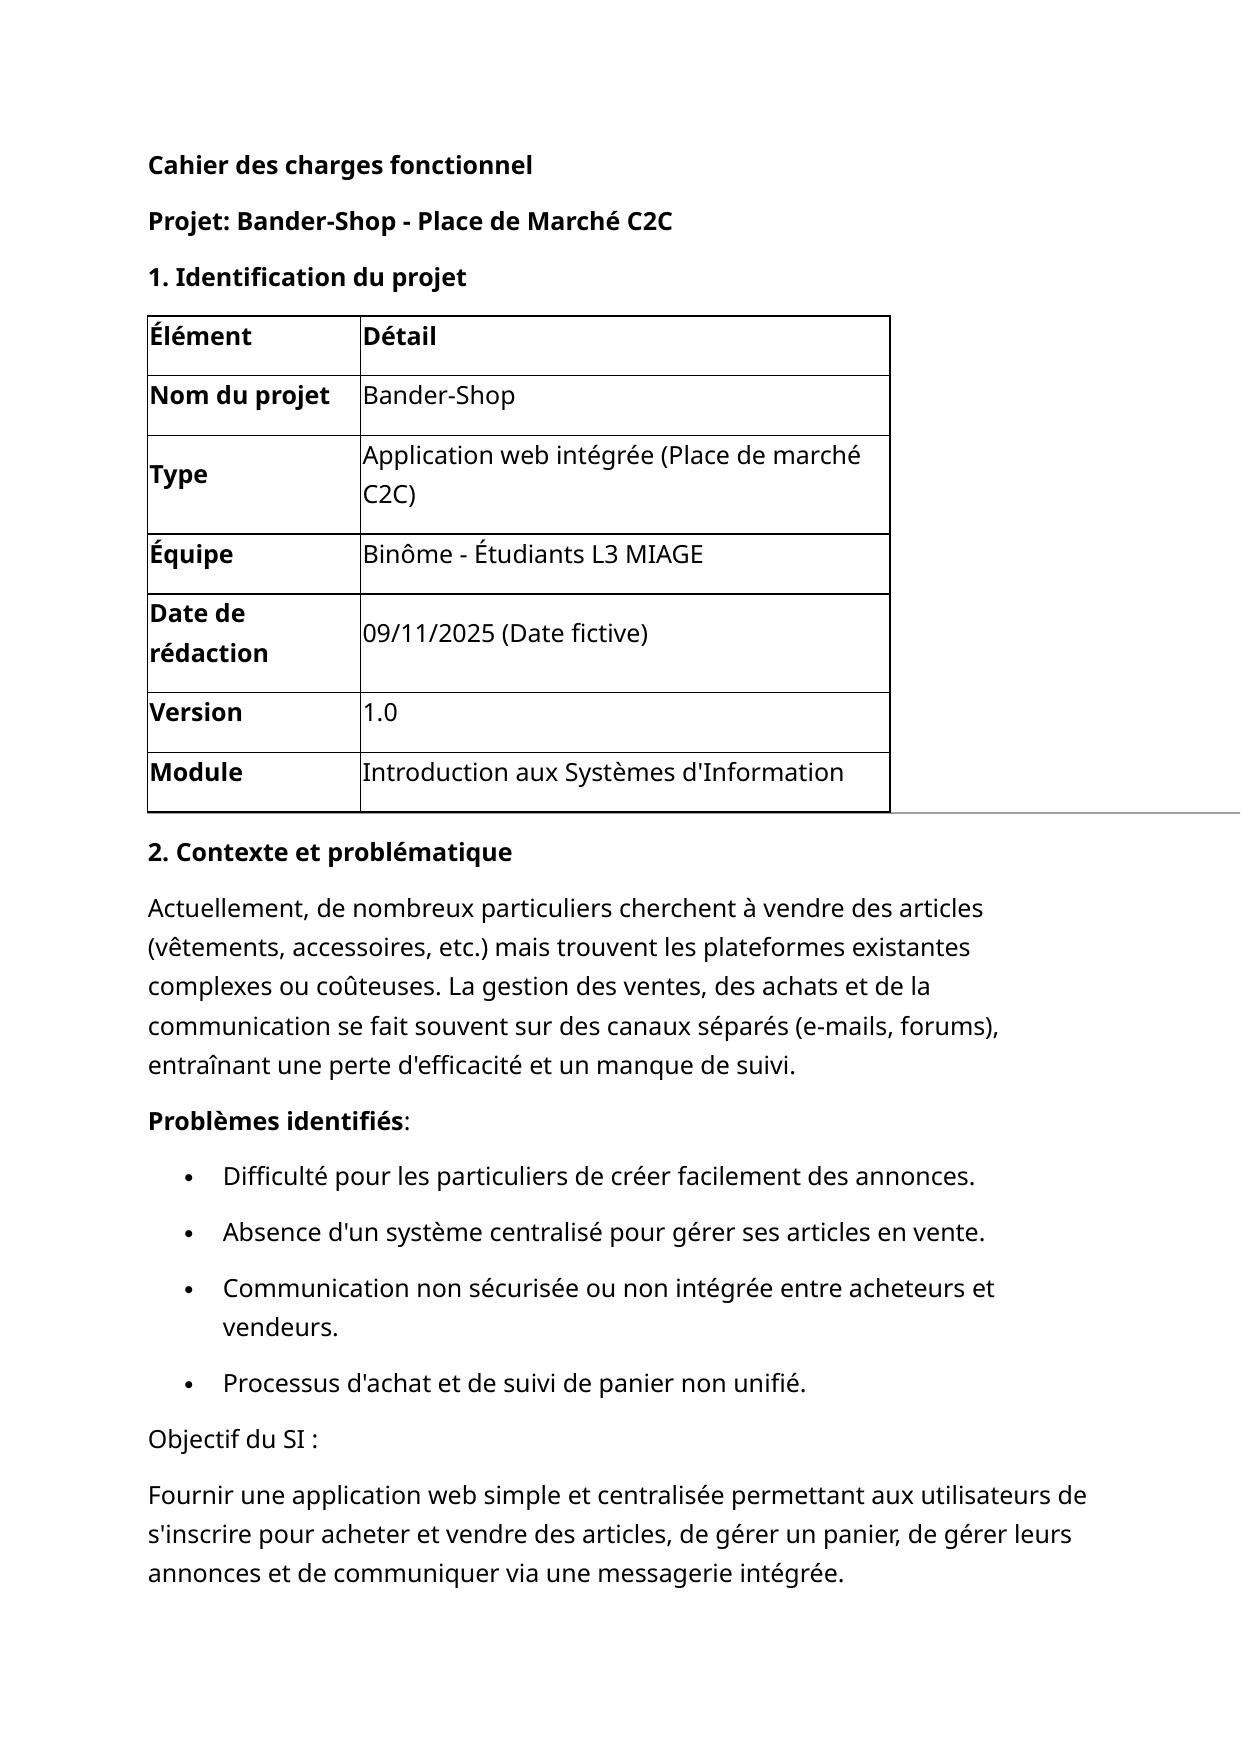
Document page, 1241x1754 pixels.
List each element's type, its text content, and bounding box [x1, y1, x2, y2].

table_cell Équipe [148, 535, 360, 593]
text 2. Contexte et problématique [148, 835, 1093, 869]
text Projet: Bander-Shop - Place de Marché C2C [148, 203, 1093, 237]
table_header Détail [361, 317, 889, 375]
table_cell Date de rédaction [148, 595, 360, 692]
text Fournir une application web simple et centralisée permettant aux utilisateurs de s'inscrire pour acheter et vendre des articles, de gérer un panier, de gérer leurs annonces et de communiquer via une messagerie intégrée. [148, 1477, 1093, 1590]
list Communication non sécurisée ou non intégrée entre acheteurs et vendeurs. [185, 1271, 1093, 1344]
text Cahier des charges fonctionnel [148, 148, 1093, 182]
table_header Élément [148, 317, 360, 375]
table_cell 09/11/2025 (Date fictive) [361, 595, 889, 692]
table_cell Bander-Shop [361, 376, 889, 434]
text Objectif du SI : [148, 1422, 1093, 1456]
table_cell Binôme - Étudiants L3 MIAGE [361, 535, 889, 593]
text Problèmes identifiés: [148, 1103, 1093, 1137]
text 1. Identification du projet [148, 259, 1093, 293]
table_cell Introduction aux Systèmes d'Information [361, 753, 889, 811]
table_cell 1.0 [361, 693, 889, 752]
list Difficulté pour les particuliers de créer facilement des annonces. [185, 1159, 1093, 1193]
table_cell Type [148, 436, 360, 533]
table_cell Version [148, 693, 360, 752]
list Absence d'un système centralisé pour gérer ses articles en vente. [185, 1215, 1093, 1249]
text Actuellement, de nombreux particuliers cherchent à vendre des articles (vêtements, accessoires, etc.) mais trouvent les plateformes existantes complexes ou coûteuses. La gestion des ventes, des achats et de la communication se fait souvent sur des canaux séparés (e-mails, forums), entraînant une perte d'efficacité et un manque de suivi. [148, 891, 1093, 1081]
table_cell Application web intégrée (Place de marché C2C) [361, 436, 889, 533]
table_cell Nom du projet [148, 376, 360, 434]
list Processus d'achat et de suivi de panier non unifié. [185, 1366, 1093, 1400]
table_cell Module [148, 753, 360, 811]
